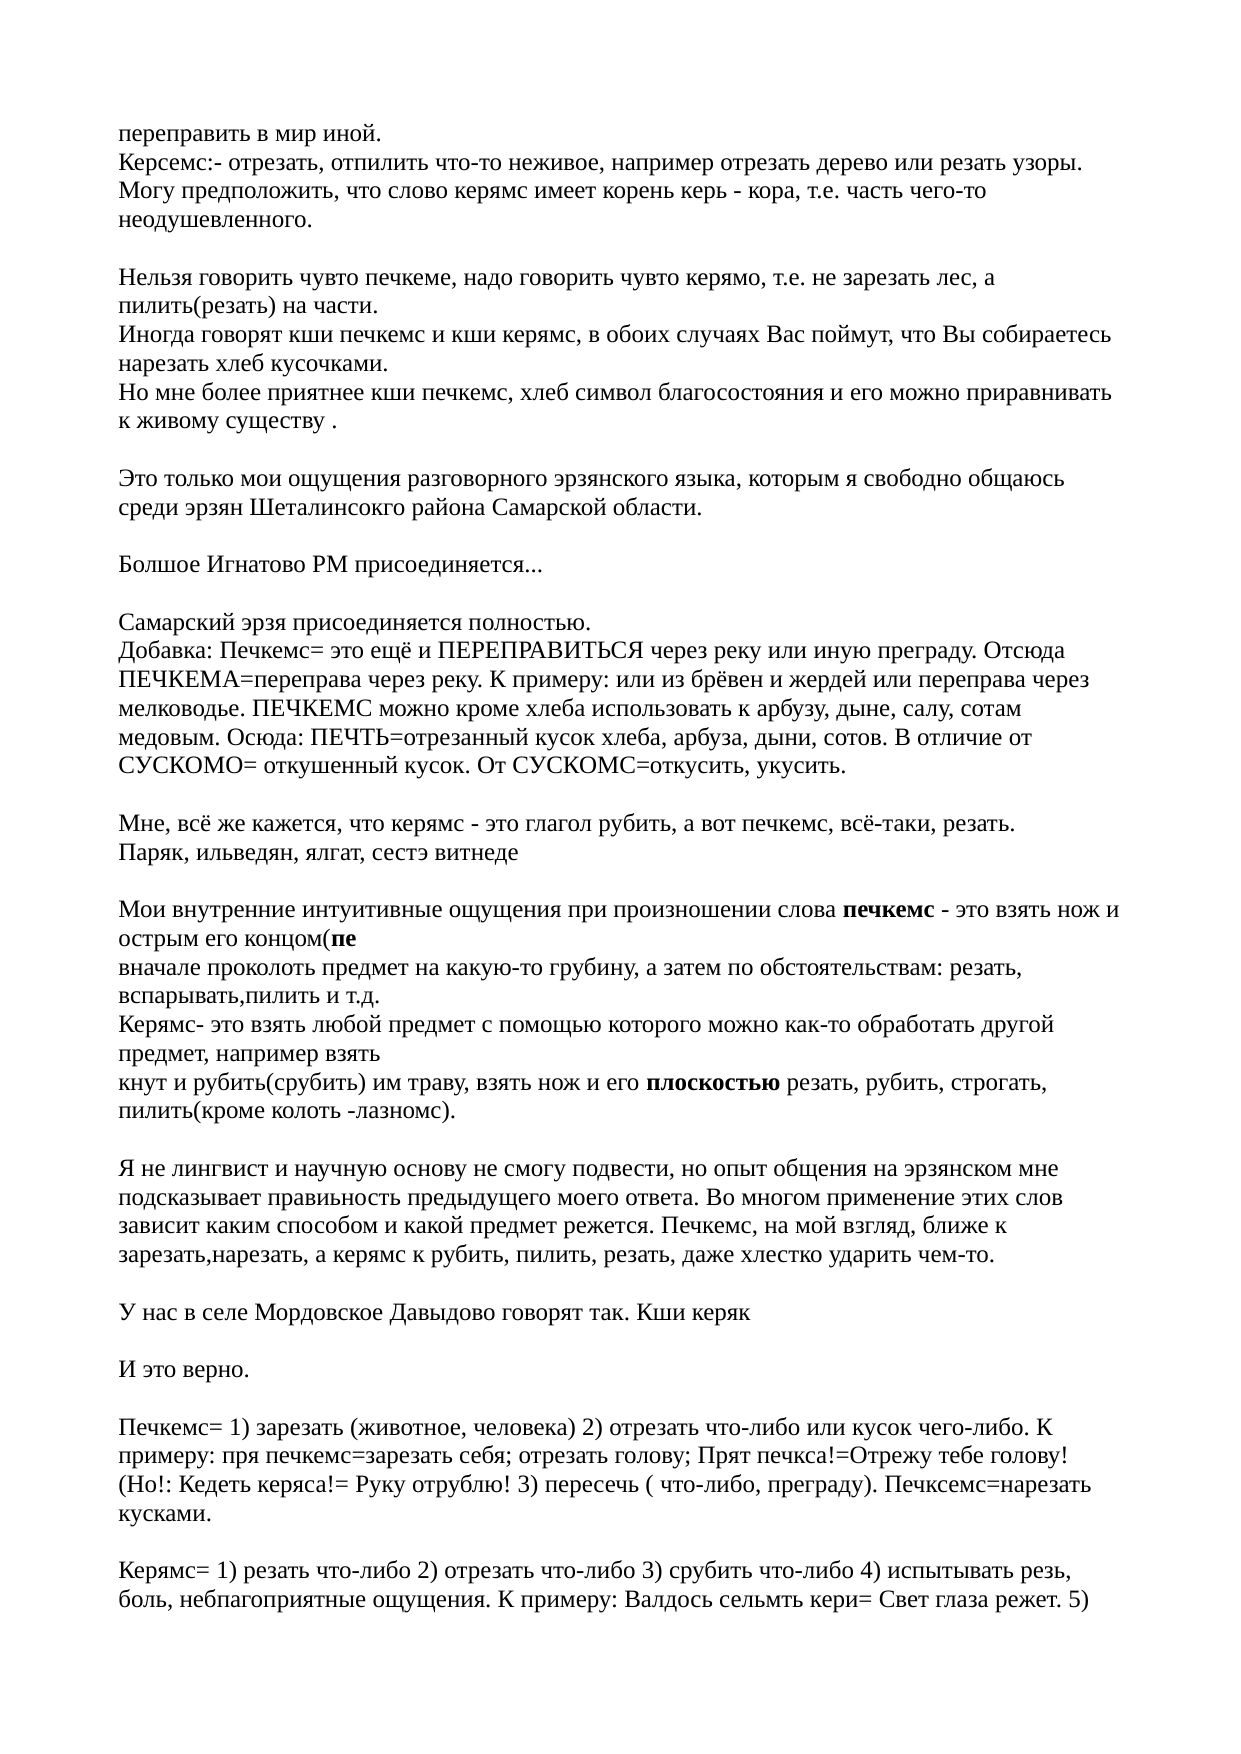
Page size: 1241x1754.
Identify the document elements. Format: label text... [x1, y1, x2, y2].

text Могу предположить, что слово керямс имеет корень керь - кора, т.е. часть чего-то неодушевленного. [118, 176, 1122, 233]
text Самарский эрзя присоединяется полностью. Добавка: Печкемс= это ещё и ПЕРЕПРАВИТЬСЯ через реку или иную преграду. Отсюда ПЕЧКЕМА=переправа через реку. К примеру: или из брёвен и жердей или переправа через мелководье. ПЕЧКЕМС можно кроме хлеба использовать к арбузу, дыне, салу, сотам медовым. Осюда: ПЕЧТЬ=отрезанный кусок хлеба, арбуза, дыни, сотов. В отличие от СУСКОМО= откушенный кусок. От СУСКОМС=откусить, укусить. [118, 607, 1122, 779]
text И это верно. Печкемс= 1) зарезать (животное, человека) 2) отрезать что-либо или кусок чего-либо. К примеру: пря печкемс=зарезать себя; отрезать голову; Прят печкса!=Отрежу тебе голову! (Но!: Кедеть керяса!= Руку отрублю! 3) пересечь ( что-либо, преграду). Печксемс=нарезать кусками. Керямс= 1) резать что-либо 2) отрезать что-либо 3) срубить что-либо 4) испытывать резь, боль, небпагоприятные ощущения. К примеру: Валдось сельмть кери= Свет глаза режет. 5) [118, 1354, 1122, 1613]
text Болшое Игнатово РМ присоединяется... [118, 549, 1122, 578]
text Нельзя говорить чувто печкеме, надо говорить чувто керямо, т.е. не зарезать лес, а пилить(резать) на части. [118, 262, 1122, 319]
text Это только мои ощущения разговорного эрзянского языка, которым я свободно общаюсь среди эрзян Шеталинсокго района Самарской области. [118, 463, 1122, 521]
text переправить в мир иной. [118, 118, 1122, 147]
text У нас в селе Мордовское Давыдово говорят так. Кши керяк [118, 1297, 1122, 1326]
text Мне, всё же кажется, что керямс - это глагол рубить, а вот печкемс, всё-таки, резать. Паряк, ильведян, ялгат, сестэ витнеде [118, 808, 1122, 866]
text Но мне более приятнее кши печкемс, хлеб символ благосостояния и его можно приравнивать к живому существу . [118, 377, 1122, 434]
text Иногда говорят кши печкемс и кши керямс, в обоих случаях Вас поймут, что Вы собираетесь нарезать хлеб кусочками. [118, 319, 1122, 377]
text Керсемс:- отрезать, отпилить что-то неживое, например отрезать дерево или резать узоры. [118, 147, 1122, 176]
text Мои внутренние интуитивные ощущения при произношении слова печкемс - это взять нож и острым его концом(пе вначале проколоть предмет на какую-то грубину, а затем по обстоятельствам: резать, вспарывать,пилить и т.д. Керямс- это взять любой предмет с помощью которого можно как-то обработать другой предмет, например взять кнут и рубить(срубить) им траву, взять нож и его плоскостью резать, рубить, строгать, пилить(кроме колоть -лазномс). Я не лингвист и научную основу не смогу подвести, но опыт общения на эрзянском мне подсказывает правиьность предыдущего моего ответа. Во многом применение этих слов зависит каким способом и какой предмет режется. Печкемс, на мой взгляд, ближе к зарезать,нарезать, а керямс к рубить, пилить, резать, даже хлестко ударить чем-то. [118, 894, 1122, 1268]
